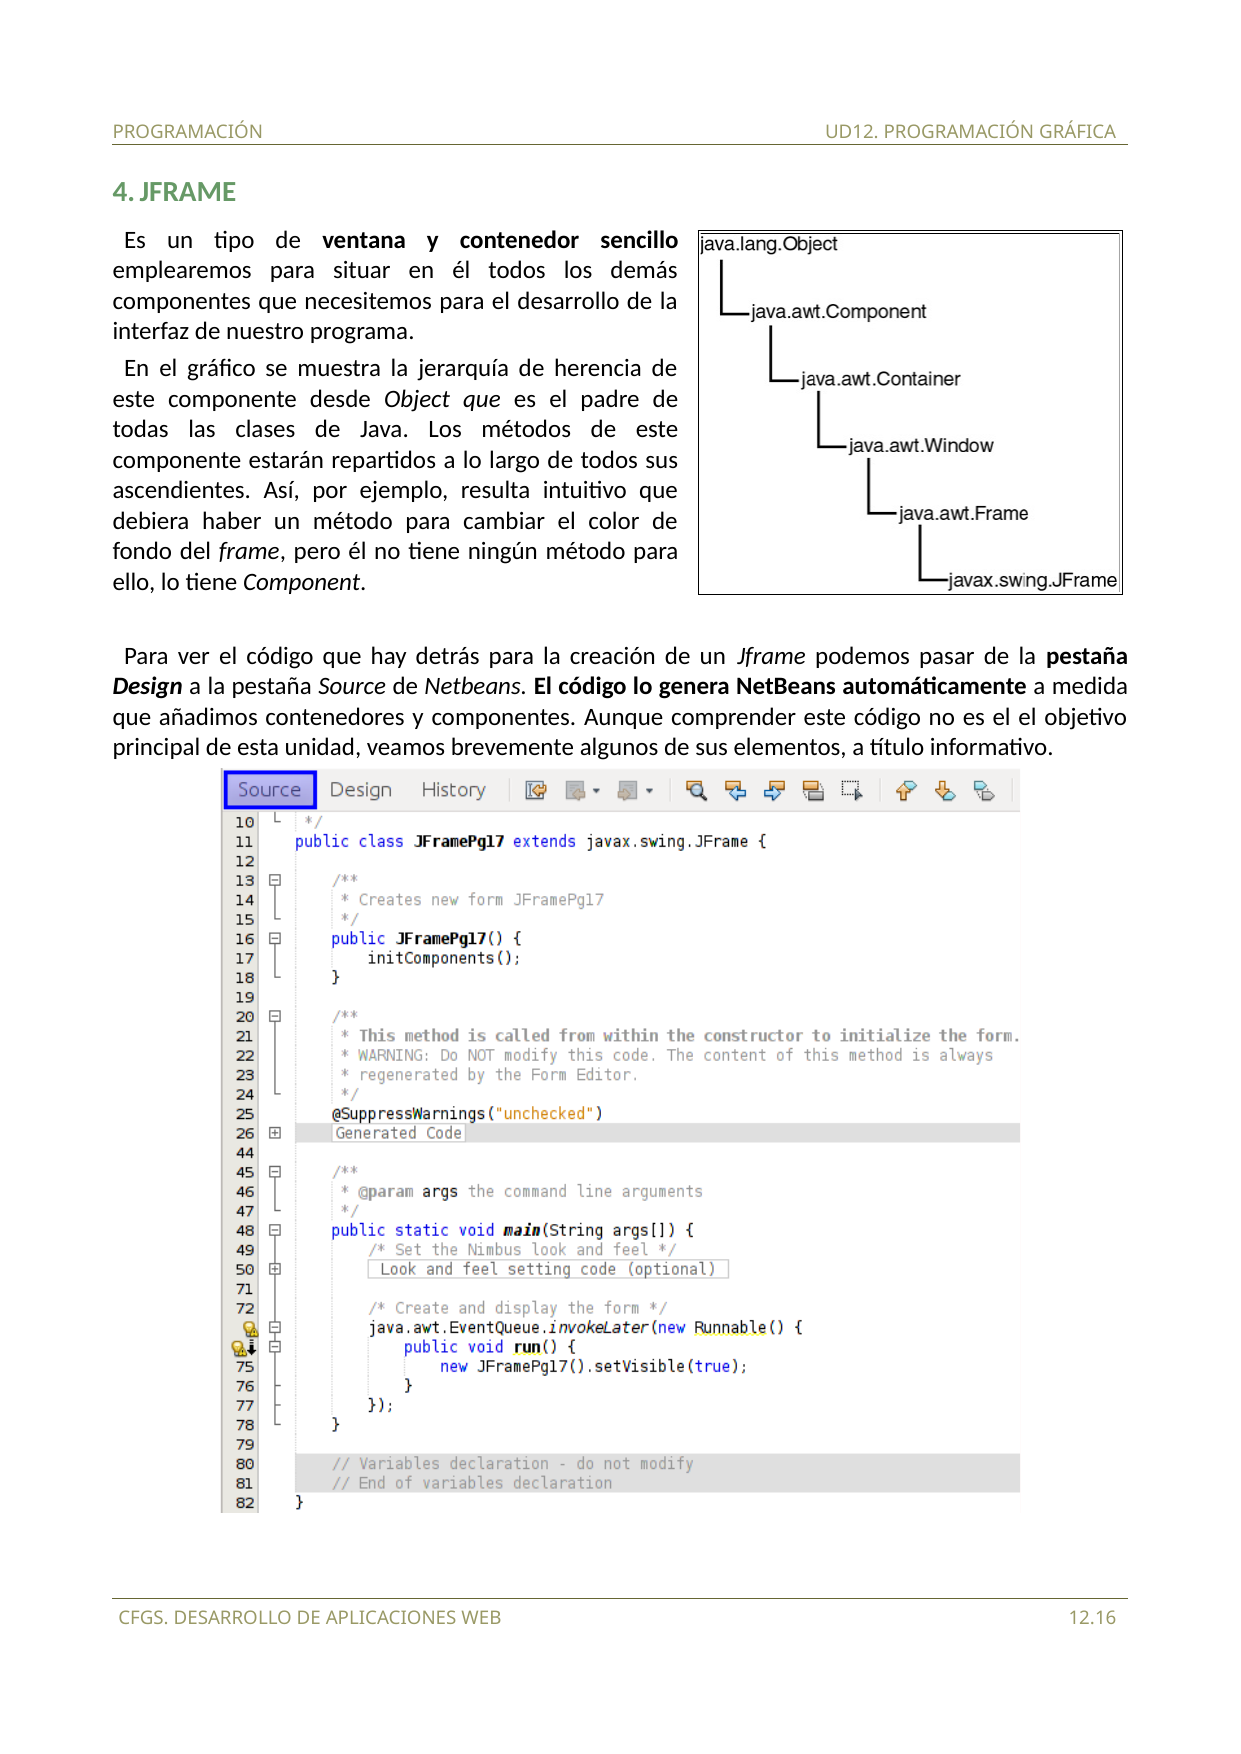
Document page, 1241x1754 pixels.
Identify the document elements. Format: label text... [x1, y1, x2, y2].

text Es un tipo de ventana y contenedor sencillo emplearemos para situar en él todos los demás componentes que necesitemos para el desarrollo de la interfaz de nuestro programa. [112, 224, 1128, 594]
subtitle JFrame [112, 173, 1128, 209]
picture [700, 233, 1120, 592]
text En el gráfico se muestra la jerarquía de herencia de este componente desde Object que es el padre de todas las clases de Java. Los métodos de este componente estarán repartidos a lo largo de todos sus ascendientes. Así, por ejemplo, resulta intuitivo que debiera haber un método para cambiar el color de fondo del frame, pero él no tiene ningún método para ello, lo tiene Component. [112, 352, 1128, 597]
text Para ver el código que hay detrás para la creación de un Jframe podemos pasar de la pestaña Design a la pestaña Source de Netbeans. El código lo genera NetBeans automáticamente a medida que añadimos contenedores y componentes. Aunque comprender este código no es el el objetivo principal de esta unidad, veamos brevemente algunos de sus elementos, a título informativo. [112, 640, 1128, 762]
